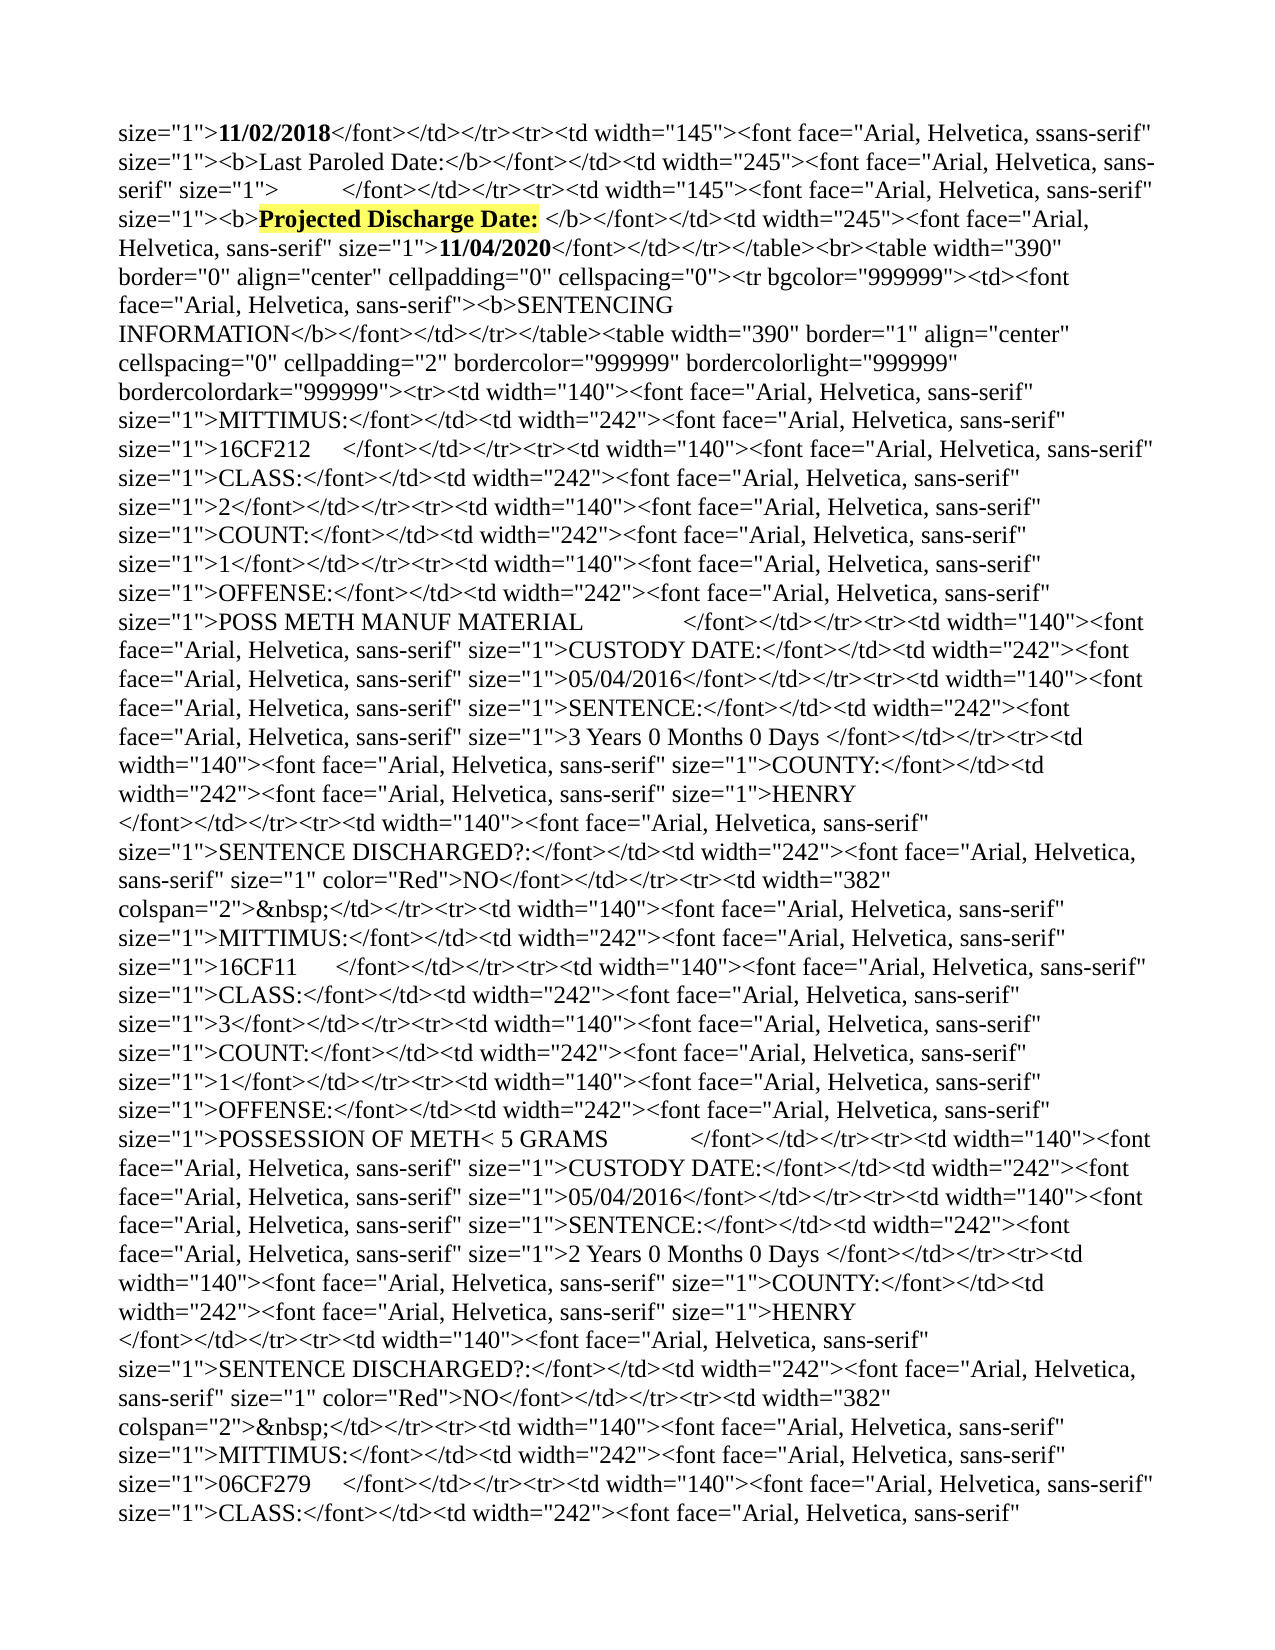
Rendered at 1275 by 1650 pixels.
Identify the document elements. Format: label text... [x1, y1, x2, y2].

text size="1">11/02/2018</font></td></tr><tr><td width="145"><font face="Arial, Helvetica, ssans-serif" size="1"><b>Last Paroled Date:</b></font></td><td width="245"><font face="Arial, Helvetica, sans-serif" size="1"> </font></td></tr><tr><td width="145"><font face="Arial, Helvetica, sans-serif" size="1"><b>Projected Discharge Date: </b></font></td><td width="245"><font face="Arial, Helvetica, sans-serif" size="1">11/04/2020</font></td></tr></table><br><table width="390" border="0" align="center" cellpadding="0" cellspacing="0"><tr bgcolor="999999"><td><font face="Arial, Helvetica, sans-serif"><b>SENTENCING INFORMATION</b></font></td></tr></table><table width="390" border="1" align="center" cellspacing="0" cellpadding="2" bordercolor="999999" bordercolorlight="999999" bordercolordark="999999"><tr><td width="140"><font face="Arial, Helvetica, sans-serif" size="1">MITTIMUS:</font></td><td width="242"><font face="Arial, Helvetica, sans-serif" size="1">16CF212 </font></td></tr><tr><td width="140"><font face="Arial, Helvetica, sans-serif" size="1">CLASS:</font></td><td width="242"><font face="Arial, Helvetica, sans-serif" size="1">2</font></td></tr><tr><td width="140"><font face="Arial, Helvetica, sans-serif" size="1">COUNT:</font></td><td width="242"><font face="Arial, Helvetica, sans-serif" size="1">1</font></td></tr><tr><td width="140"><font face="Arial, Helvetica, sans-serif" size="1">OFFENSE:</font></td><td width="242"><font face="Arial, Helvetica, sans-serif" size="1">POSS METH MANUF MATERIAL </font></td></tr><tr><td width="140"><font face="Arial, Helvetica, sans-serif" size="1">CUSTODY DATE:</font></td><td width="242"><font face="Arial, Helvetica, sans-serif" size="1">05/04/2016</font></td></tr><tr><td width="140"><font face="Arial, Helvetica, sans-serif" size="1">SENTENCE:</font></td><td width="242"><font face="Arial, Helvetica, sans-serif" size="1">3 Years 0 Months 0 Days </font></td></tr><tr><td width="140"><font face="Arial, Helvetica, sans-serif" size="1">COUNTY:</font></td><td width="242"><font face="Arial, Helvetica, sans-serif" size="1">HENRY </font></td></tr><tr><td width="140"><font face="Arial, Helvetica, sans-serif" size="1">SENTENCE DISCHARGED?:</font></td><td width="242"><font face="Arial, Helvetica, sans-serif" size="1" color="Red">NO</font></td></tr><tr><td width="382" colspan="2">&nbsp;</td></tr><tr><td width="140"><font face="Arial, Helvetica, sans-serif" size="1">MITTIMUS:</font></td><td width="242"><font face="Arial, Helvetica, sans-serif" size="1">16CF11 </font></td></tr><tr><td width="140"><font face="Arial, Helvetica, sans-serif" size="1">CLASS:</font></td><td width="242"><font face="Arial, Helvetica, sans-serif" size="1">3</font></td></tr><tr><td width="140"><font face="Arial, Helvetica, sans-serif" size="1">COUNT:</font></td><td width="242"><font face="Arial, Helvetica, sans-serif" size="1">1</font></td></tr><tr><td width="140"><font face="Arial, Helvetica, sans-serif" size="1">OFFENSE:</font></td><td width="242"><font face="Arial, Helvetica, sans-serif" size="1">POSSESSION OF METH< 5 GRAMS </font></td></tr><tr><td width="140"><font face="Arial, Helvetica, sans-serif" size="1">CUSTODY DATE:</font></td><td width="242"><font face="Arial, Helvetica, sans-serif" size="1">05/04/2016</font></td></tr><tr><td width="140"><font face="Arial, Helvetica, sans-serif" size="1">SENTENCE:</font></td><td width="242"><font face="Arial, Helvetica, sans-serif" size="1">2 Years 0 Months 0 Days </font></td></tr><tr><td width="140"><font face="Arial, Helvetica, sans-serif" size="1">COUNTY:</font></td><td width="242"><font face="Arial, Helvetica, sans-serif" size="1">HENRY </font></td></tr><tr><td width="140"><font face="Arial, Helvetica, sans-serif" size="1">SENTENCE DISCHARGED?:</font></td><td width="242"><font face="Arial, Helvetica, sans-serif" size="1" color="Red">NO</font></td></tr><tr><td width="382" colspan="2">&nbsp;</td></tr><tr><td width="140"><font face="Arial, Helvetica, sans-serif" size="1">MITTIMUS:</font></td><td width="242"><font face="Arial, Helvetica, sans-serif" size="1">06CF279 </font></td></tr><tr><td width="140"><font face="Arial, Helvetica, sans-serif" size="1">CLASS:</font></td><td width="242"><font face="Arial, Helvetica, sans-serif" [118, 118, 1157, 1527]
